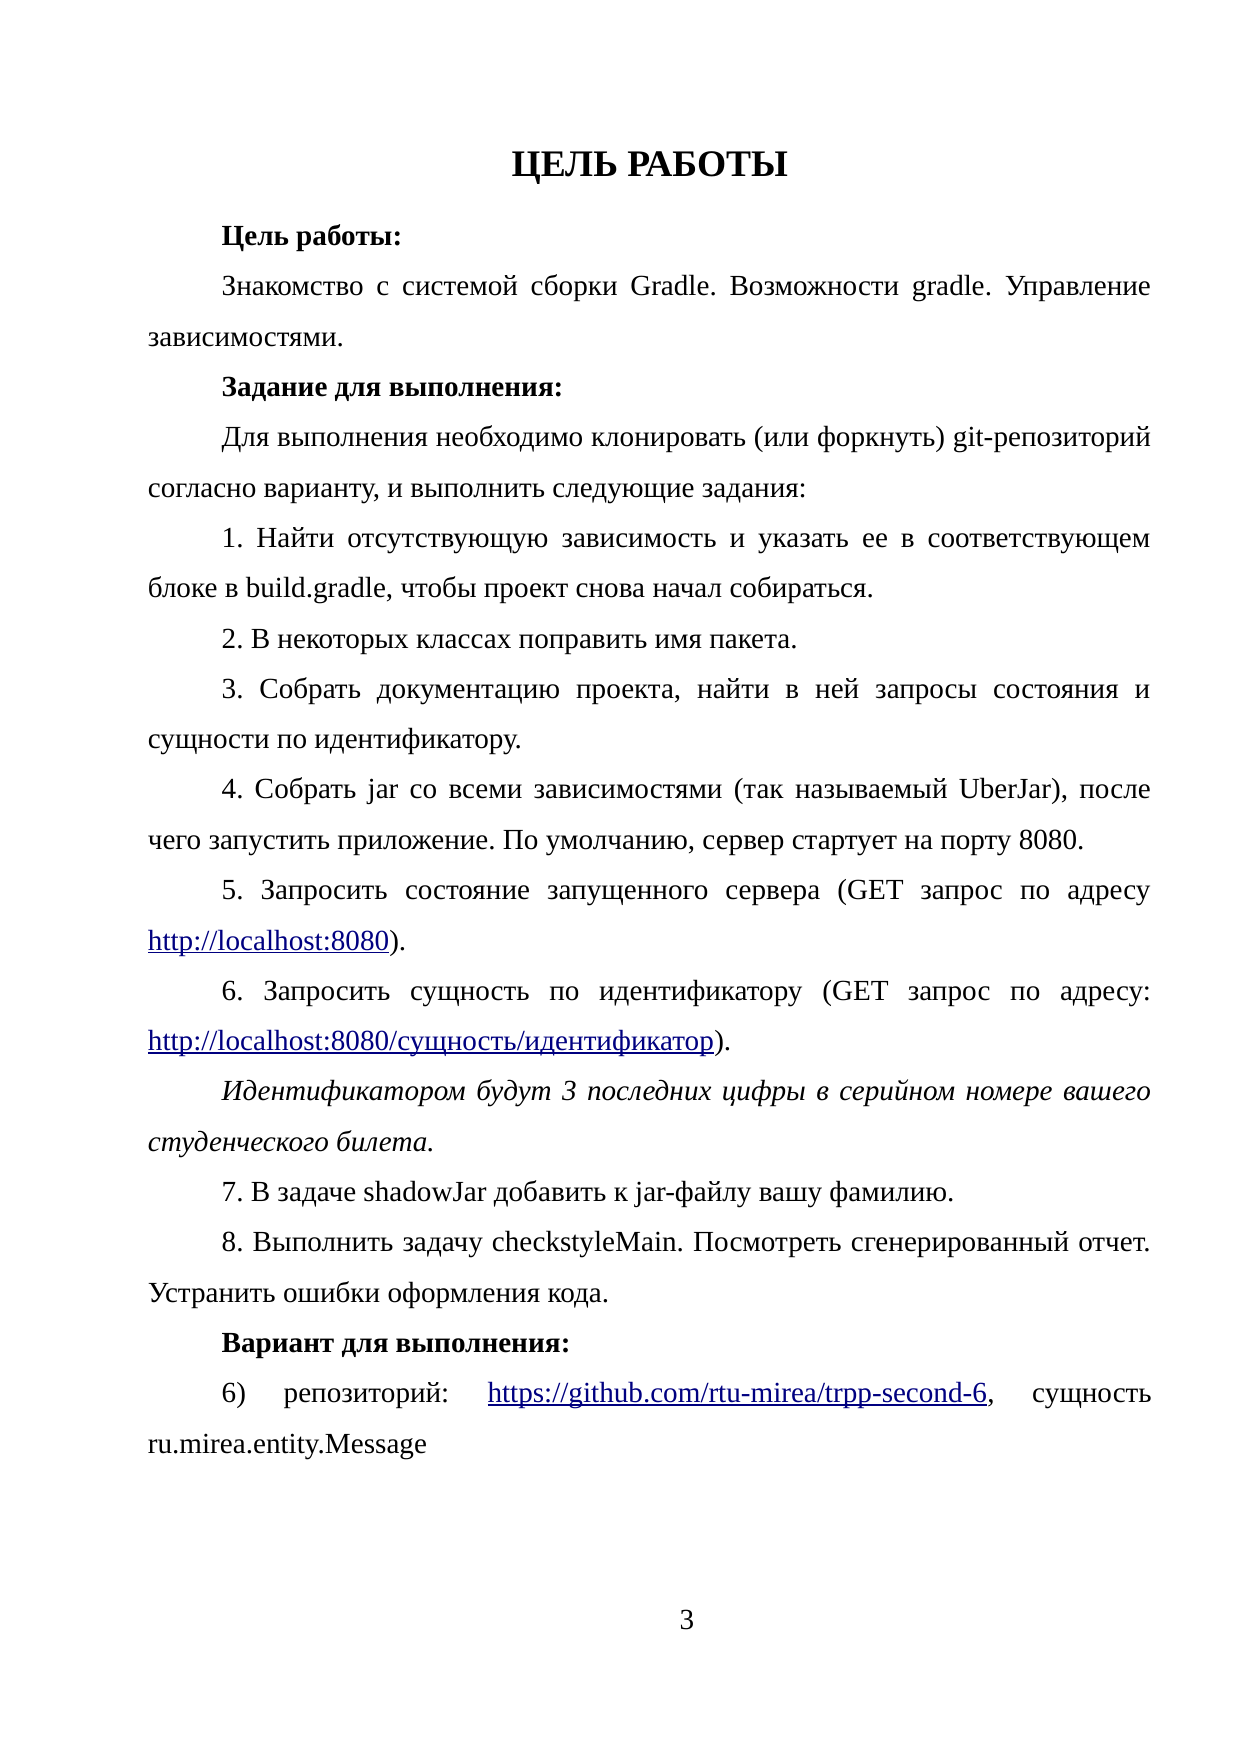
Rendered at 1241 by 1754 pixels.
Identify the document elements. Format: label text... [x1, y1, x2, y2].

text 6) репозиторий: https://github.com/rtu-mirea/trpp-second-6, сущность ru.mirea.entity.Message [148, 1375, 1152, 1459]
text 3. Собрать документацию проекта, найти в ней запросы состояния и сущности по идентификатору. [148, 671, 1152, 755]
subtitle ЦЕЛЬ РАБОТЫ [148, 142, 1152, 185]
text Для выполнения необходимо клонировать (или форкнуть) git-репозиторий согласно варианту, и выполнить следующие задания: [148, 419, 1152, 503]
text 4. Собрать jar со всеми зависимостями (так называемый UberJar), после чего запустить приложение. По умолчанию, сервер стартует на порту 8080. [148, 772, 1152, 856]
text 7. В задаче shadowJar добавить к jar-файлу вашу фамилию. [148, 1174, 1152, 1208]
text 1. Найти отсутствующую зависимость и указать ее в соответствующем блоке в build.gradle, чтобы проект снова начал собираться. [148, 520, 1152, 604]
text 6. Запросить сущность по идентификатору (GET запрос по адресу: http://localhost:8080/сущность/идентификатор). [148, 973, 1152, 1057]
text Знакомство с системой сборки Gradle. Возможности gradle. Управление зависимостями. [148, 268, 1152, 352]
text 8. Выполнить задачу checkstyleMain. Посмотреть сгенерированный отчет. Устранить ошибки оформления кода. [148, 1224, 1152, 1308]
text Идентификатором будут 3 последних цифры в серийном номере вашего студенческого билета. [148, 1073, 1152, 1157]
text Цель работы: [148, 218, 1152, 252]
text 5. Запросить состояние запущенного сервера (GET запрос по адресу http://localhost:8080). [148, 872, 1152, 956]
text Задание для выполнения: [148, 369, 1152, 403]
text Вариант для выполнения: [148, 1325, 1152, 1359]
text 2. В некоторых классах поправить имя пакета. [148, 621, 1152, 654]
